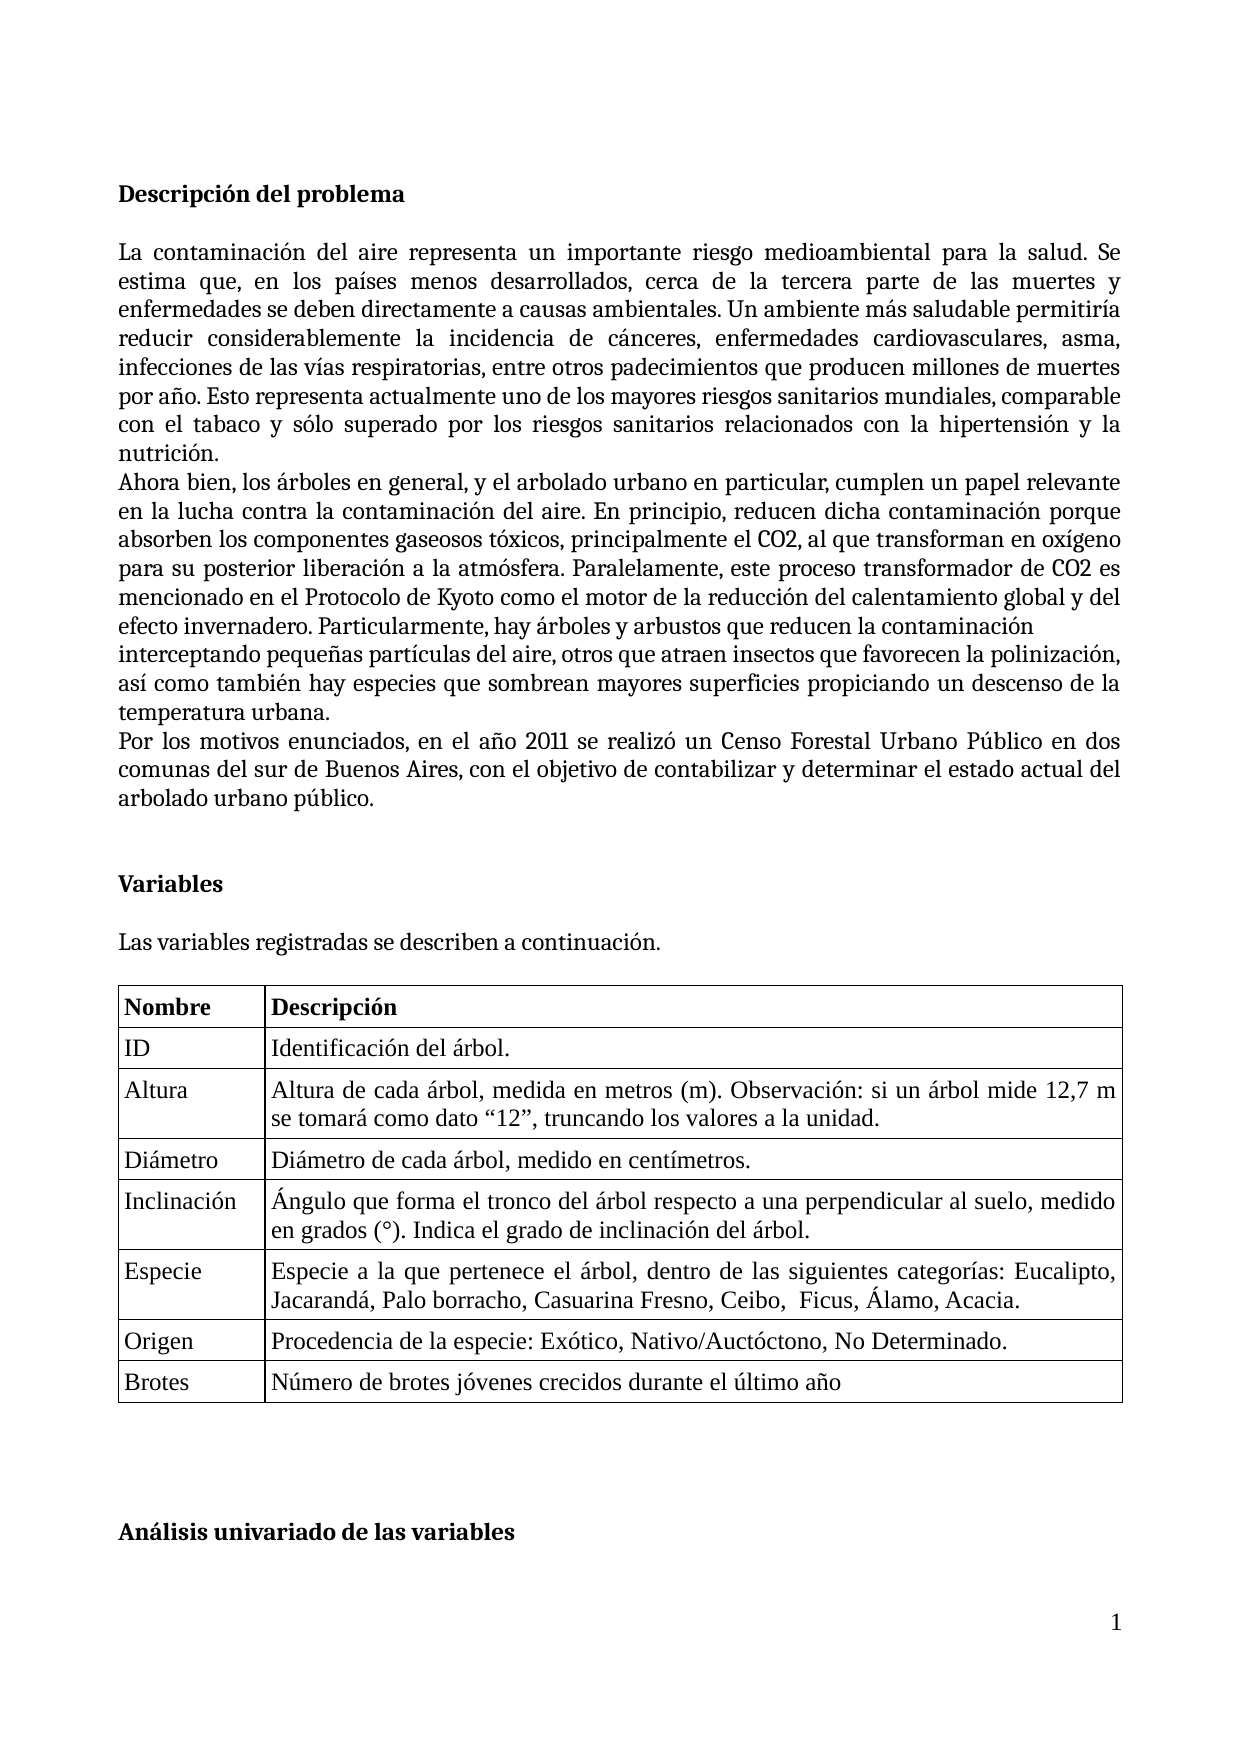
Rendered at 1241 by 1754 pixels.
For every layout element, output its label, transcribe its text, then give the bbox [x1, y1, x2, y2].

table_cell Brotes [119, 1361, 264, 1402]
table_header Nombre [119, 986, 264, 1027]
text Por los motivos enunciados, en el año 2011 se realizó un Censo Forestal Urbano Público en dos comunas del sur de Buenos Aires, con el objetivo de contabilizar y determinar el estado actual del arbolado urbano público. [118, 727, 1122, 813]
table_cell Inclinación [119, 1180, 264, 1249]
table_cell Altura de cada árbol, medida en metros (m). Observación: si un árbol mide 12,7 m se tomará como dato “12”, truncando los valores a la unidad. [266, 1069, 1122, 1138]
text Ahora bien, los árboles en general, y el arbolado urbano en particular, cumplen un papel relevante en la lucha contra la contaminación del aire. En principio, reducen dicha contaminación porque absorben los componentes gaseosos tóxicos, principalmente el CO2, al que transforman en oxígeno para su posterior liberación a la atmósfera. Paralelamente, este proceso transformador de CO2 es mencionado en el Protocolo de Kyoto como el motor de la reducción del calentamiento global y del efecto invernadero. Particularmente, hay árboles y arbustos que reducen la contaminación [118, 468, 1122, 640]
table_cell Ángulo que forma el tronco del árbol respecto a una perpendicular al suelo, medido en grados (°). Indica el grado de inclinación del árbol. [266, 1180, 1122, 1249]
table_cell Diámetro de cada árbol, medido en centímetros. [266, 1139, 1122, 1179]
text La contaminación del aire representa un importante riesgo medioambiental para la salud. Se estima que, en los países menos desarrollados, cerca de la tercera parte de las muertes y enfermedades se deben directamente a causas ambientales. Un ambiente más saludable permitiría reducir considerablemente la incidencia de cánceres, enfermedades cardiovasculares, asma, infecciones de las vías respiratorias, entre otros padecimientos que producen millones de muertes por año. Esto representa actualmente uno de los mayores riesgos sanitarios mundiales, comparable con el tabaco y sólo superado por los riesgos sanitarios relacionados con la hipertensión y la nutrición. [118, 238, 1122, 468]
text Las variables registradas se describen a continuación. [118, 928, 1122, 957]
text interceptando pequeñas partículas del aire, otros que atraen insectos que favorecen la polinización, así como también hay especies que sombrean mayores superficies propiciando un descenso de la temperatura urbana. [118, 640, 1122, 727]
table_header Descripción [266, 986, 1122, 1027]
text Variables [118, 870, 1122, 899]
table_cell ID [119, 1028, 264, 1068]
text Análisis univariado de las variables [118, 1518, 1122, 1546]
table_cell Identificación del árbol. [266, 1028, 1122, 1068]
table_cell Especie a la que pertenece el árbol, dentro de las siguientes categorías: Eucalipto, Jacarandá, Palo borracho, Casuarina Fresno, Ceibo, Ficus, Álamo, Acacia. [266, 1250, 1122, 1319]
table_cell Origen [119, 1320, 264, 1360]
table_cell Diámetro [119, 1139, 264, 1179]
text Descripción del problema [118, 180, 1122, 209]
table_cell Número de brotes jóvenes crecidos durante el último año [266, 1361, 1122, 1402]
table_cell Procedencia de la especie: Exótico, Nativo/Auctóctono, No Determinado. [266, 1320, 1122, 1360]
table_cell Especie [119, 1250, 264, 1319]
table_cell Altura [119, 1069, 264, 1138]
